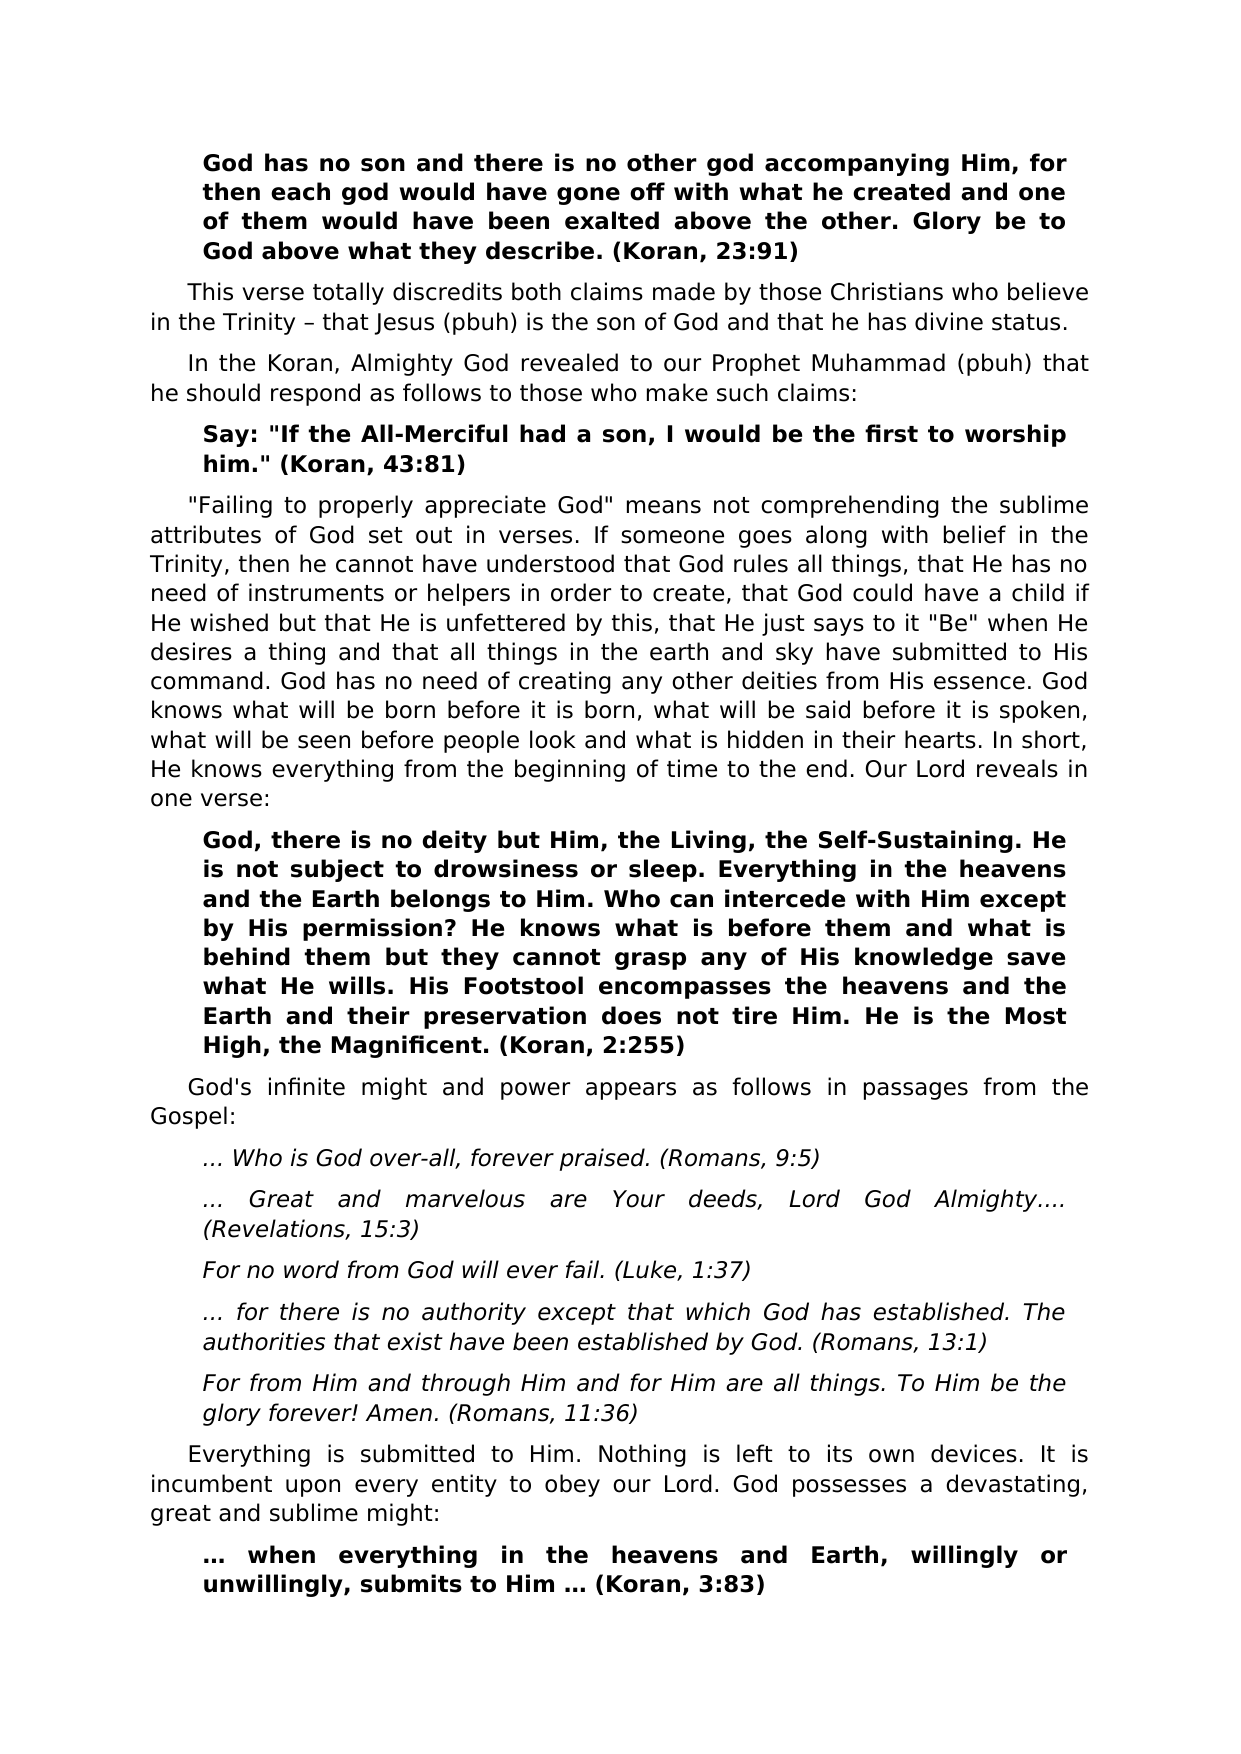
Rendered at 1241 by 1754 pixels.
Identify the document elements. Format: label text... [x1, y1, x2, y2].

text God has no son and there is no other god accompanying Him, for then each god would have gone off with what he created and one of them would have been exalted above the other. Glory be to God above what they describe. (Koran, 23:91) [202, 150, 1068, 264]
text God's infinite might and power appears as follows in passages from the Gospel: [150, 1074, 1090, 1130]
text For from Him and through Him and for Him are all things. To Him be the glory forever! Amen. (Romans, 11:36) [202, 1371, 1068, 1426]
text ... Great and marvelous are Your deeds, Lord God Almighty.... (Revelations, 15:3) [202, 1187, 1068, 1243]
text … when everything in the heavens and Earth, willingly or unwillingly, submits to Him … (Koran, 3:83) [202, 1542, 1068, 1598]
text God, there is no deity but Him, the Living, the Self-Sustaining. He is not subject to drowsiness or sleep. Everything in the heavens and the Earth belongs to Him. Who can intercede with Him except by His permission? He knows what is before them and what is behind them but they cannot grasp any of His knowledge save what He wills. His Footstool encompasses the heavens and the Earth and their preservation does not tire Him. He is the Most High, the Magnificent. (Koran, 2:255) [202, 827, 1068, 1059]
text "Failing to properly appreciate God" means not comprehending the sublime attributes of God set out in verses. If someone goes along with belief in the Trinity, then he cannot have understood that God rules all things, that He has no need of instruments or helpers in order to create, that God could have a child if He wished but that He is unfettered by this, that He just says to it "Be" when He desires a thing and that all things in the earth and sky have submitted to His command. God has no need of creating any other deities from His essence. God knows what will be born before it is born, what will be said before it is spoken, what will be seen before people look and what is hidden in their hearts. In short, He knows everything from the beginning of time to the end. Our Lord reveals in one verse: [150, 493, 1090, 812]
text Everything is submitted to Him. Nothing is left to its own devices. It is incumbent upon every entity to obey our Lord. God possesses a devastating, great and sublime might: [150, 1442, 1090, 1527]
text This verse totally discredits both claims made by those Christians who believe in the Trinity – that Jesus (pbuh) is the son of God and that he has divine status. [150, 279, 1090, 336]
text ... for there is no authority except that which God has established. The authorities that exist have been established by God. (Romans, 13:1) [202, 1299, 1068, 1355]
text For no word from God will ever fail. (Luke, 1:37) [202, 1258, 1068, 1284]
text In the Koran, Almighty God revealed to our Prophet Muhammad (pbuh) that he should respond as follows to those who make such claims: [150, 351, 1090, 407]
text ... Who is God over-all, forever praised. (Romans, 9:5) [202, 1145, 1068, 1172]
text Say: "If the All-Merciful had a son, I would be the first to worship him." (Koran, 43:81) [202, 422, 1068, 478]
